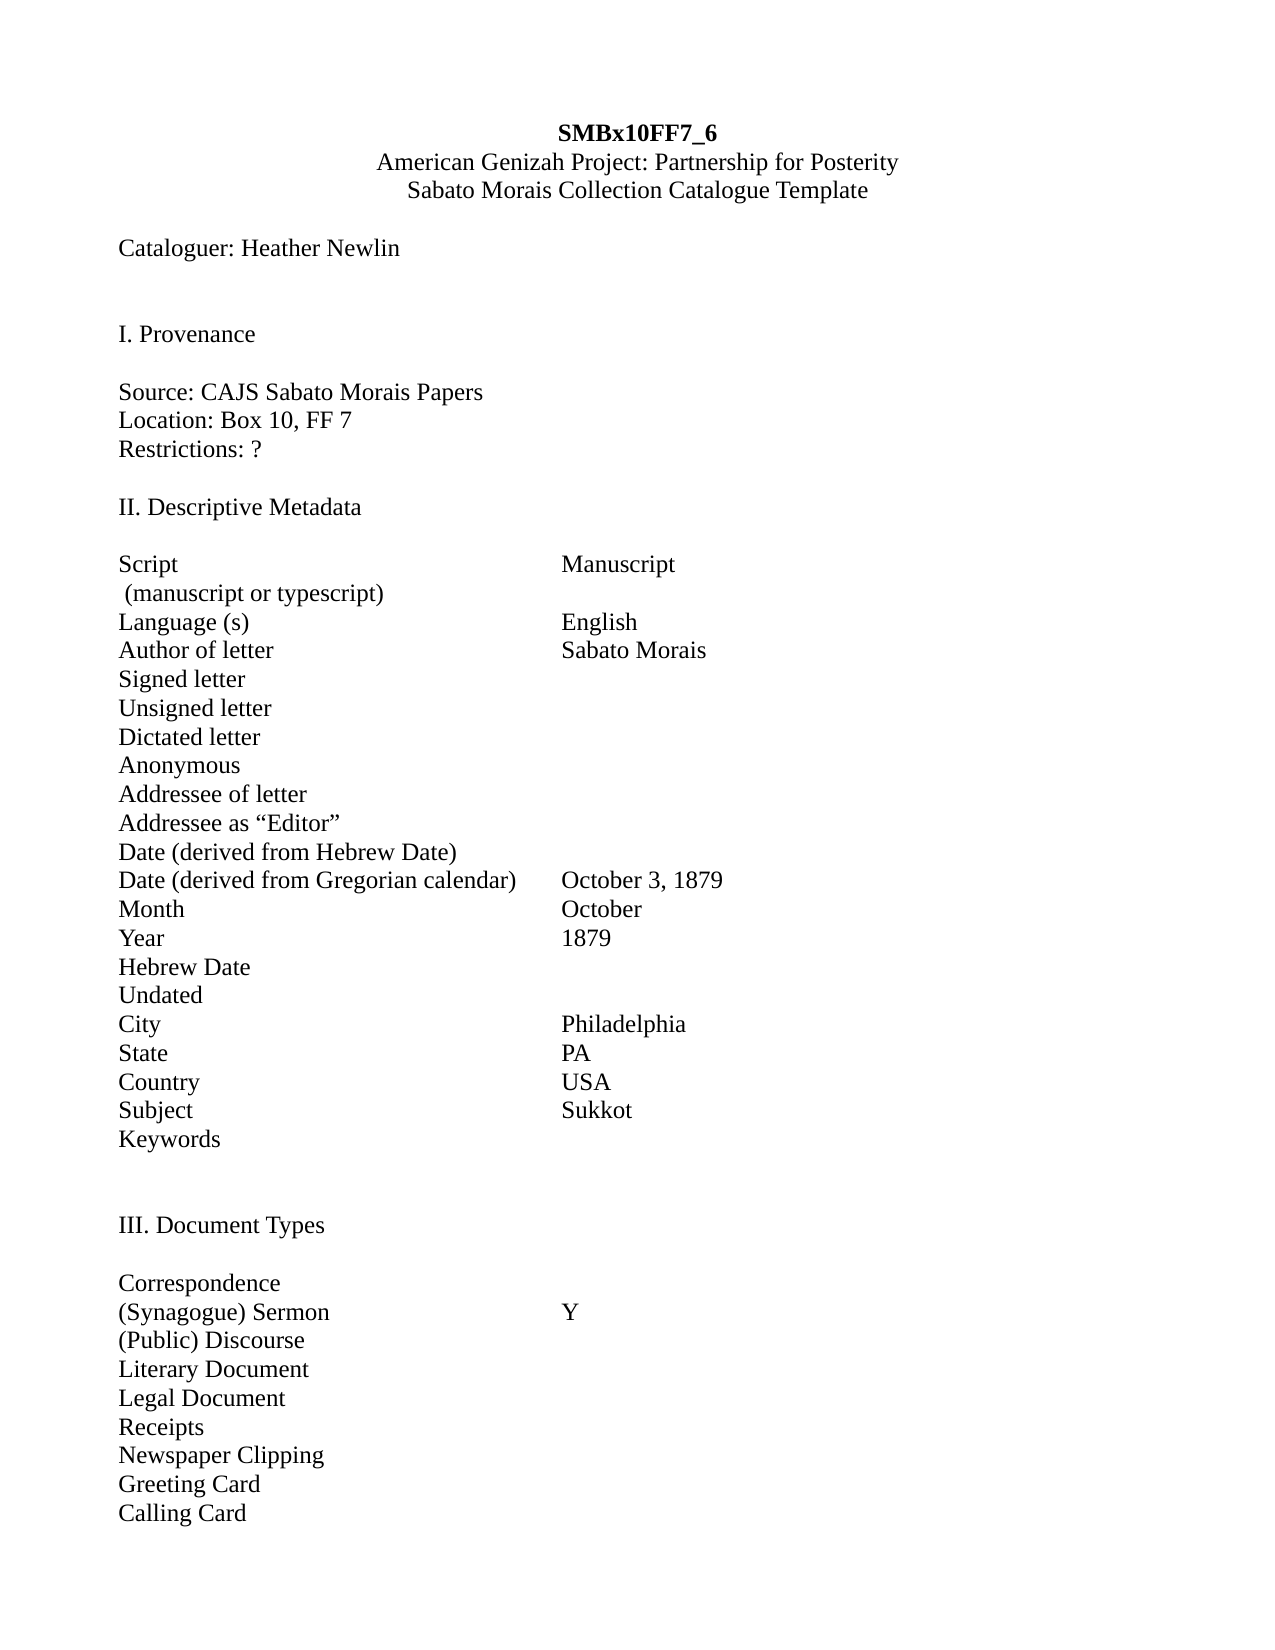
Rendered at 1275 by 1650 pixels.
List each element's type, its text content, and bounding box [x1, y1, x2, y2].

text Language (s) English [118, 607, 1157, 636]
text Country USA [118, 1067, 1157, 1096]
text Author of letter Sabato Morais [118, 636, 1157, 664]
text Month October [118, 894, 1157, 923]
text Receipts [118, 1412, 1157, 1441]
text City Philadelphia [118, 1009, 1157, 1038]
text Legal Document [118, 1383, 1157, 1412]
text Undated [118, 981, 1157, 1009]
text Literary Document [118, 1354, 1157, 1383]
text Cataloguer: Heather Newlin [118, 233, 1157, 262]
text Anonymous [118, 751, 1157, 779]
text Source: CAJS Sabato Morais Papers [118, 377, 1157, 406]
text II. Descriptive Metadata [118, 492, 1157, 521]
text Keywords [118, 1124, 1157, 1153]
text Date (derived from Gregorian calendar) October 3, 1879 [118, 866, 1157, 894]
text Script Manuscript [118, 549, 1157, 578]
text (Synagogue) Sermon Y [118, 1297, 1157, 1326]
text Date (derived from Hebrew Date) [118, 837, 1157, 866]
text Addressee of letter [118, 779, 1157, 808]
text Year 1879 [118, 923, 1157, 952]
text American Genizah Project: Partnership for Posterity [118, 147, 1157, 176]
text Subject Sukkot [118, 1096, 1157, 1124]
text Unsigned letter [118, 693, 1157, 722]
text (Public) Discourse [118, 1326, 1157, 1354]
text Dictated letter [118, 722, 1157, 751]
text Newspaper Clipping [118, 1441, 1157, 1469]
text Sabato Morais Collection Catalogue Template [118, 176, 1157, 204]
text I. Provenance [118, 319, 1157, 348]
text Restrictions: ? [118, 434, 1157, 463]
text Greeting Card [118, 1469, 1157, 1498]
text SMBx10FF7_6 [118, 118, 1157, 147]
text Correspondence [118, 1268, 1157, 1297]
text III. Document Types [118, 1211, 1157, 1239]
text Signed letter [118, 664, 1157, 693]
text Location: Box 10, FF 7 [118, 406, 1157, 434]
text Calling Card [118, 1498, 1157, 1527]
text (manuscript or typescript) [118, 578, 1157, 607]
text State PA [118, 1038, 1157, 1067]
text Hebrew Date [118, 952, 1157, 981]
text Addressee as “Editor” [118, 808, 1157, 837]
